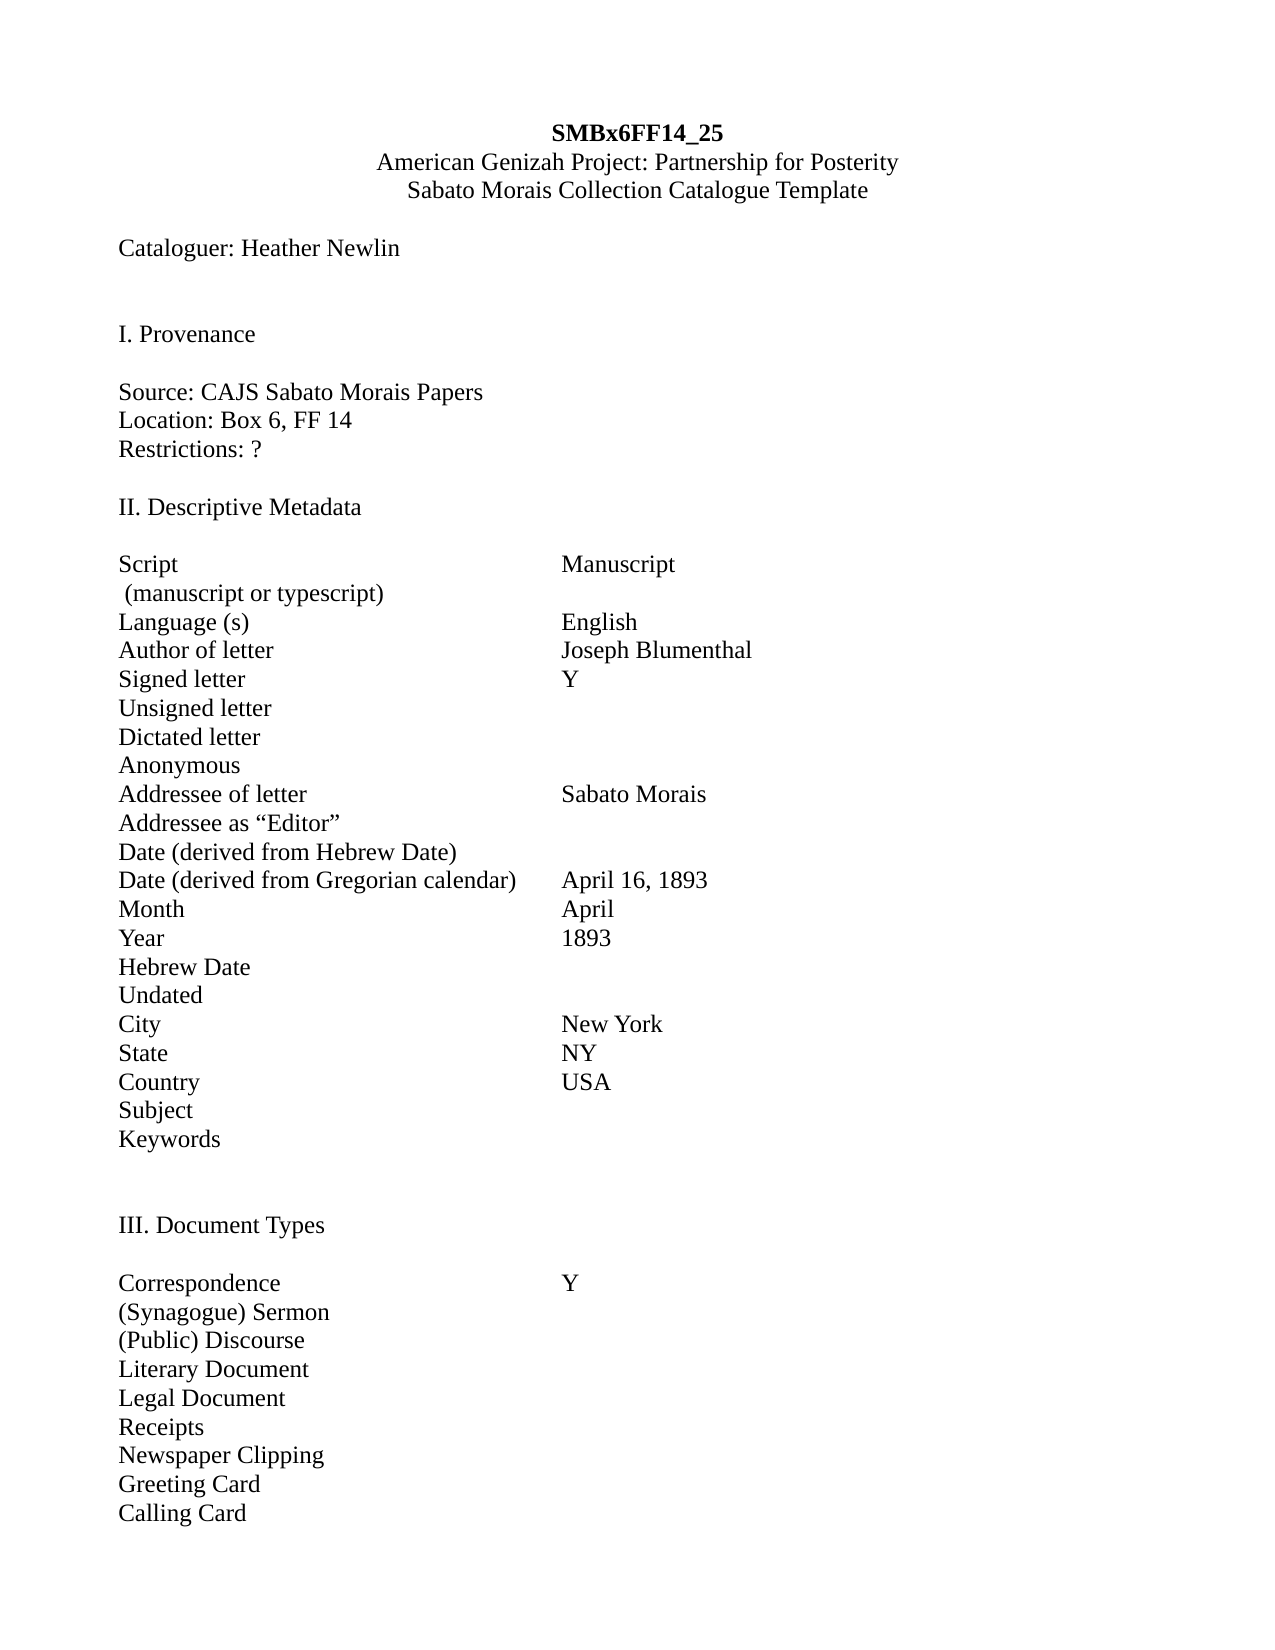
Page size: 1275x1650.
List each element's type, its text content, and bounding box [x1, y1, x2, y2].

text Newspaper Clipping [118, 1441, 1157, 1469]
text Sabato Morais Collection Catalogue Template [118, 176, 1157, 204]
text (Synagogue) Sermon [118, 1297, 1157, 1326]
text Date (derived from Hebrew Date) [118, 837, 1157, 866]
text Script Manuscript [118, 549, 1157, 578]
text Cataloguer: Heather Newlin [118, 233, 1157, 262]
text I. Provenance [118, 319, 1157, 348]
text Literary Document [118, 1354, 1157, 1383]
text Calling Card [118, 1498, 1157, 1527]
text Author of letter Joseph Blumenthal [118, 636, 1157, 664]
text SMBx6FF14_25 [118, 118, 1157, 147]
text Legal Document [118, 1383, 1157, 1412]
text City New York [118, 1009, 1157, 1038]
text III. Document Types [118, 1211, 1157, 1239]
text Subject [118, 1096, 1157, 1124]
text II. Descriptive Metadata [118, 492, 1157, 521]
text (manuscript or typescript) [118, 578, 1157, 607]
text Hebrew Date [118, 952, 1157, 981]
text State NY [118, 1038, 1157, 1067]
text Anonymous [118, 751, 1157, 779]
text (Public) Discourse [118, 1326, 1157, 1354]
text Signed letter Y [118, 664, 1157, 693]
text Unsigned letter [118, 693, 1157, 722]
text Greeting Card [118, 1469, 1157, 1498]
text Country USA [118, 1067, 1157, 1096]
text Dictated letter [118, 722, 1157, 751]
text Keywords [118, 1124, 1157, 1153]
text Restrictions: ? [118, 434, 1157, 463]
text Undated [118, 981, 1157, 1009]
text Correspondence Y [118, 1268, 1157, 1297]
text Month April [118, 894, 1157, 923]
text Location: Box 6, FF 14 [118, 406, 1157, 434]
text American Genizah Project: Partnership for Posterity [118, 147, 1157, 176]
text Date (derived from Gregorian calendar) April 16, 1893 [118, 866, 1157, 894]
text Addressee of letter Sabato Morais [118, 779, 1157, 808]
text Language (s) English [118, 607, 1157, 636]
text Receipts [118, 1412, 1157, 1441]
text Source: CAJS Sabato Morais Papers [118, 377, 1157, 406]
text Addressee as “Editor” [118, 808, 1157, 837]
text Year 1893 [118, 923, 1157, 952]
